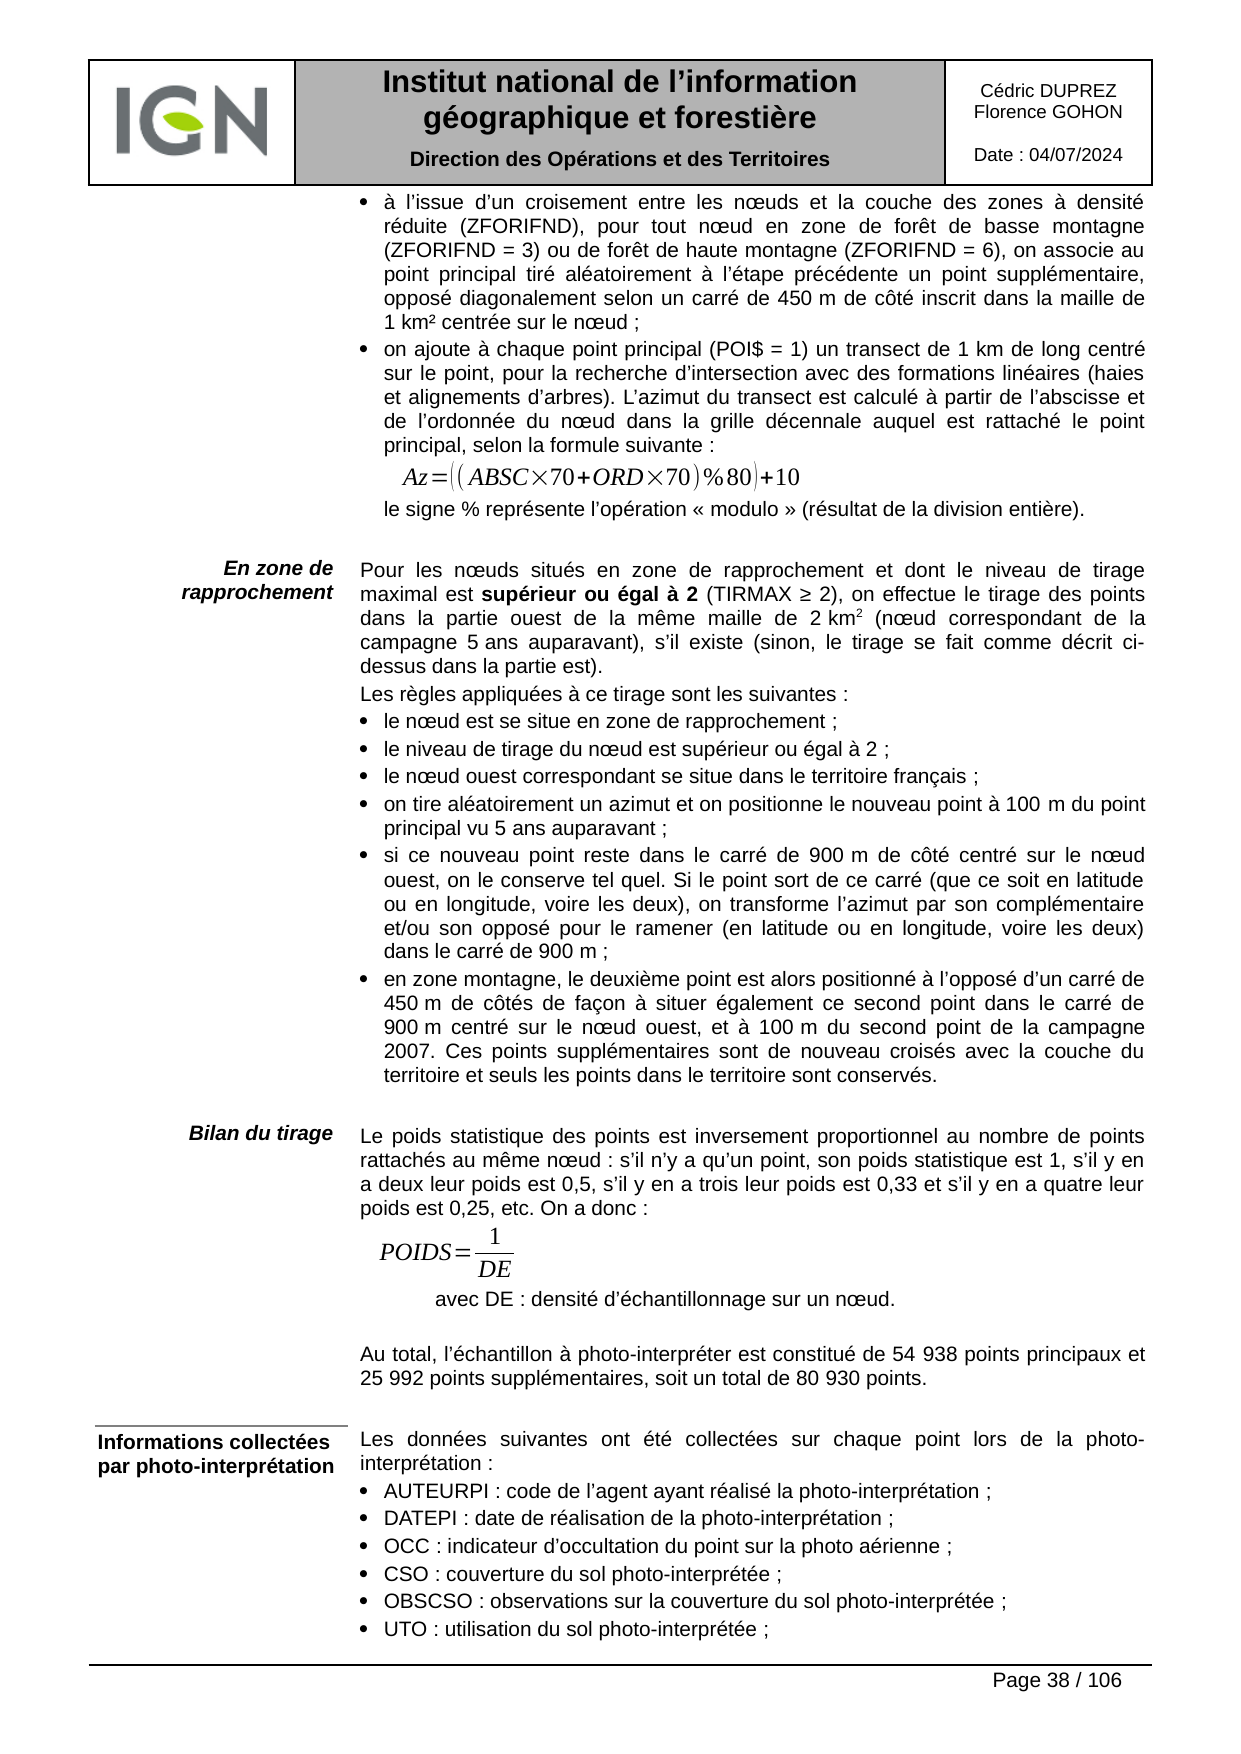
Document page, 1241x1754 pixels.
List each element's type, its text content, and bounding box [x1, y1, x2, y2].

picture [91, 62, 293, 180]
table_cell En zone de rapprochement [89, 555, 354, 1120]
table_cell Pour les nœuds situés en zone de rapprochement et dont le niveau de tirage maximal est supérieur ou égal à 2 (TIRMAX ≥ 2), on effectue le tirage des points dans la partie ouest de la même maille de 2 km2 (nœud correspondant de la campagne 5 ans auparavant), s’il existe (sinon, le tirage se fait comme décrit ci-dessus dans la partie est). Les règles appliquées à ce tirage sont les suivantes : le nœud est se situe en zone de rapprochement ; le niveau de tirage du nœud est supérieur ou égal à 2 ; le nœud ouest correspondant se situe dans le territoire français ; on tire aléatoirement un azimut et on positionne le nouveau point à 100 m du point principal vu 5 ans auparavant ; si ce nouveau point reste dans le carré de 900 m de côté centré sur le nœud ouest, on le conserve tel quel. Si le point sort de ce carré (que ce soit en latitude ou en longitude, voire les deux), on transforme l’azimut par son complémentaire et/ou son opposé pour le ramener (en latitude ou en longitude, voire les deux) dans le carré de 900 m ; en zone montagne, le deuxième point est alors positionné à l’opposé d’un carré de 450 m de côtés de façon à situer également ce second point dans le carré de 900 m centré sur le nœud ouest, et à 100 m du second point de la campagne 2007. Ces points supplémentaires sont de nouveau croisés avec la couche du territoire et seuls les points dans le territoire sont conservés. [354, 555, 1152, 1120]
table_cell Bilan du tirage [89, 1120, 354, 1424]
table_cell Ces règles sont identiques à celles définies à la campagne 2007 : pour chaque nœud de la huitième fraction annuelle de la grille décennale (INCREF = 7), on tire aléatoirement un point dans un carré de 900 m de côté centré sur le nœud. Ces points sont croisés avec la couche cartographique du territoire afin de s’assurer qu’à chaque nœud correspond au minimum un point dans le territoire ; à l’issue d’un croisement entre les nœuds et la couche des zones populicoles, pour tout nœud en zone populicole, on associe au point principal tiré aléatoirement à l’étape précédente trois points supplémentaires, les quatre points définissant un carré de 450 m de côté inscrit dans la maille de 1 km² centrée sur le nœud. Le point principal est celui ayant le chiffre 1 (donnée POI$). Les points supplémentaires sont numérotés de 2 à 4. Ces points supplémentaires sont de nouveau croisés avec la couche du territoire et seuls les points dans le territoire sont conservés et renumérotés si nécessaire pour ne pas laisser de « trous » dans la numérotation des points (donnée POI$) rattachés à un même nœud ; à l’issue d’un croisement entre les nœuds et la couche des zones à densité réduite (ZFORIFND), pour tout nœud en zone de forêt de basse montagne (ZFORIFND = 3) ou de forêt de haute montagne (ZFORIFND = 6), on associe au point principal tiré aléatoirement à l’étape précédente un point supplémentaire, opposé diagonalement selon un carré de 450 m de côté inscrit dans la maille de 1 km² centrée sur le nœud ; on ajoute à chaque point principal (POI$ = 1) un transect de 1 km de long centré sur le point, pour la recherche d’intersection avec des formations linéaires (haies et alignements d’arbres). L’azimut du transect est calculé à partir de l’abscisse et de l’ordonnée du nœud dans la grille décennale auquel est rattaché le point principal, selon la formule suivante : le signe % représente l’opération « modulo » (résultat de la division entière). [354, 186, 1152, 554]
table_cell Informations collectées par photo-interprétation [89, 1424, 354, 1647]
table_cell Les données suivantes ont été collectées sur chaque point lors de la photo-interprétation : AUTEURPI : code de l’agent ayant réalisé la photo-interprétation ; DATEPI : date de réalisation de la photo-interprétation ; OCC : indicateur d’occultation du point sur la photo aérienne ; CSO : couverture du sol photo-interprétée ; OBSCSO : observations sur la couverture du sol photo-interprétée ; UTO : utilisation du sol photo-interprétée ; TM : taille massif photo-interprétée. Les données suivantes ont été collectées sur chaque transect dès lors qu’il y avait une intersection avec une formation linéaire (haie arborée ou alignement d’arbres) : SL : numéro d’ordre d’intersection sur le transect ; DISTI : distance au centre du transect (négative vers l’ouest, positive vers l’est) ; REPI : facteur de répétition de la formation linéaire ; FLI : indicateur de formation linéaire inventoriée ; TLHF1 : type de formation linéaire ; XI : abscisse de l’intersection (en Lambert 2 étendu) ; YI : ordonnée de l’intersection (en Lambert 2 étendu). [354, 1424, 1152, 1647]
table_cell [89, 186, 354, 554]
table_cell Le poids statistique des points est inversement proportionnel au nombre de points rattachés au même nœud : s’il n’y a qu’un point, son poids statistique est 1, s’il y en a deux leur poids est 0,5, s’il y en a trois leur poids est 0,33 et s’il y en a quatre leur poids est 0,25, etc. On a donc : avec DE : densité d’échantillonnage sur un nœud. Au total, l’échantillon à photo-interpréter est constitué de 54 938 points principaux et 25 992 points supplémentaires, soit un total de 80 930 points. [354, 1120, 1152, 1424]
